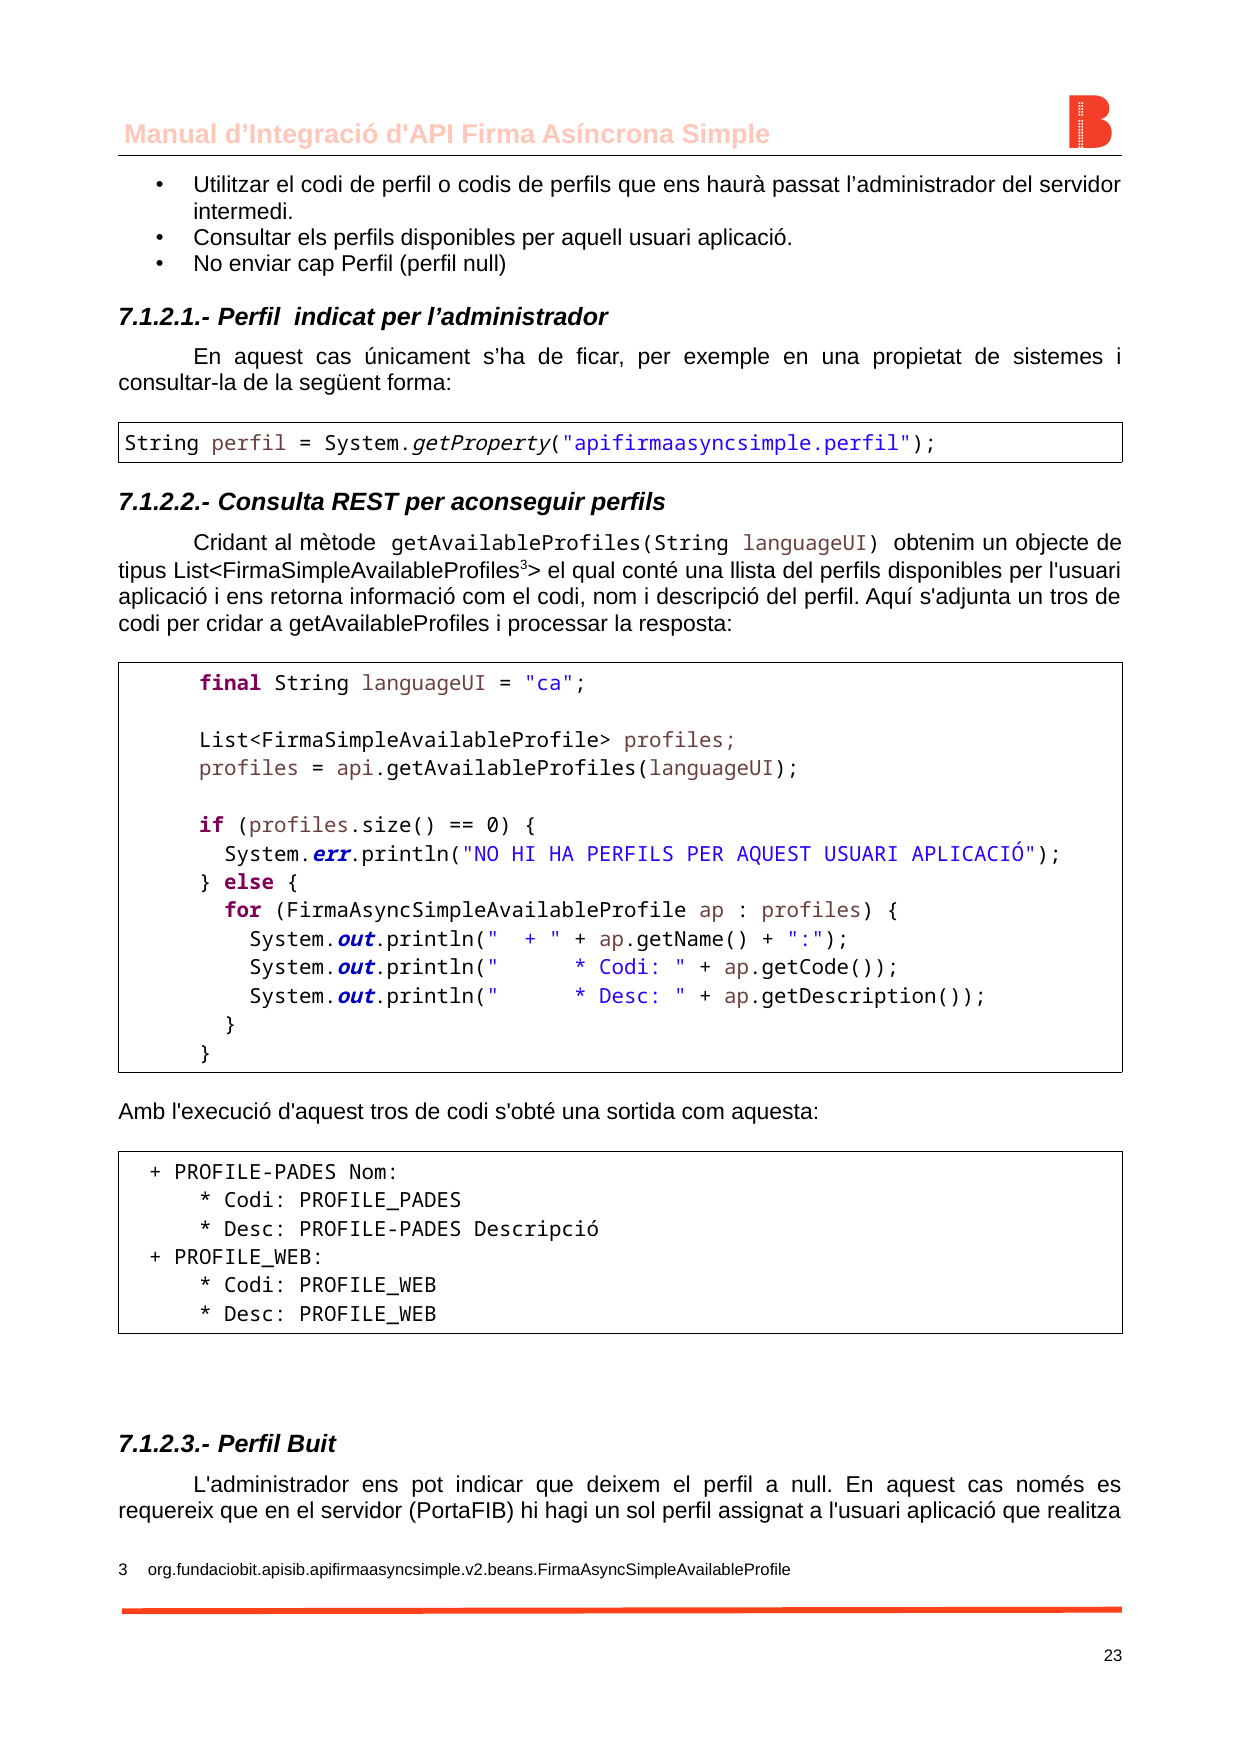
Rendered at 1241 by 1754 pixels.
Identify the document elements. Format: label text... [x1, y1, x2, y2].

text Amb l'execució d'aquest tros de codi s'obté una sortida com aquesta: [118, 1098, 1122, 1125]
list Utilitzar el codi de perfil o codis de perfils que ens haurà passat l’administrador del servidor intermedi. [156, 171, 1122, 224]
subtitle Perfil indicat per l’administrador [118, 302, 1122, 330]
text En aquest cas únicament s’ha de ficar, per exemple en una propietat de sistemes i consultar-la de la següent forma: [118, 343, 1122, 396]
list No enviar cap Perfil (perfil null) [156, 250, 1122, 277]
subtitle Consulta REST per aconseguir perfils [118, 487, 1122, 516]
table_header + PROFILE-PADES Nom: * Codi: PROFILE_PADES * Desc: PROFILE-PADES Descripció + PROFILE_WEB: * Codi: PROFILE_WEB * Desc: PROFILE_WEB [119, 1152, 1122, 1333]
subtitle Perfil Buit [118, 1429, 1122, 1458]
list Consultar els perfils disponibles per aquell usuari aplicació. [156, 224, 1122, 250]
text Cridant al mètode getAvailableProfiles(String languageUI) obtenim un objecte de tipus List<FirmaSimpleAvailableProfiles> el qual conté una llista del perfils disponibles per l'usuari aplicació i ens retorna informació com el codi, nom i descripció del perfil. Aquí s'adjunta un tros de codi per cridar a getAvailableProfiles i processar la resposta: [118, 528, 1122, 636]
text L'administrador ens pot indicar que deixem el perfil a null. En aquest cas només es requereix que en el servidor (PortaFIB) hi hagi un sol perfil assignat a l'usuari aplicació que realitza [118, 1471, 1122, 1523]
table_header final String languageUI = "ca"; List<FirmaSimpleAvailableProfile> profiles; profiles = api.getAvailableProfiles(languageUI); if (profiles.size() == 0) { System.err.println("NO HI HA PERFILS PER AQUEST USUARI APLICACIÓ"); } else { for (FirmaAsyncSimpleAvailableProfile ap : profiles) { System.out.println(" + " + ap.getName() + ":"); System.out.println(" * Codi: " + ap.getCode()); System.out.println(" * Desc: " + ap.getDescription()); } } [119, 663, 1122, 1072]
picture [1063, 94, 1117, 150]
text org.fundaciobit.apisib.apifirmaasyncsimple.v2.beans.FirmaAsyncSimpleAvailableProfile [118, 1559, 1122, 1578]
table_header String perfil = System.getProperty("apifirmaasyncsimple.perfil"); [119, 423, 1122, 462]
